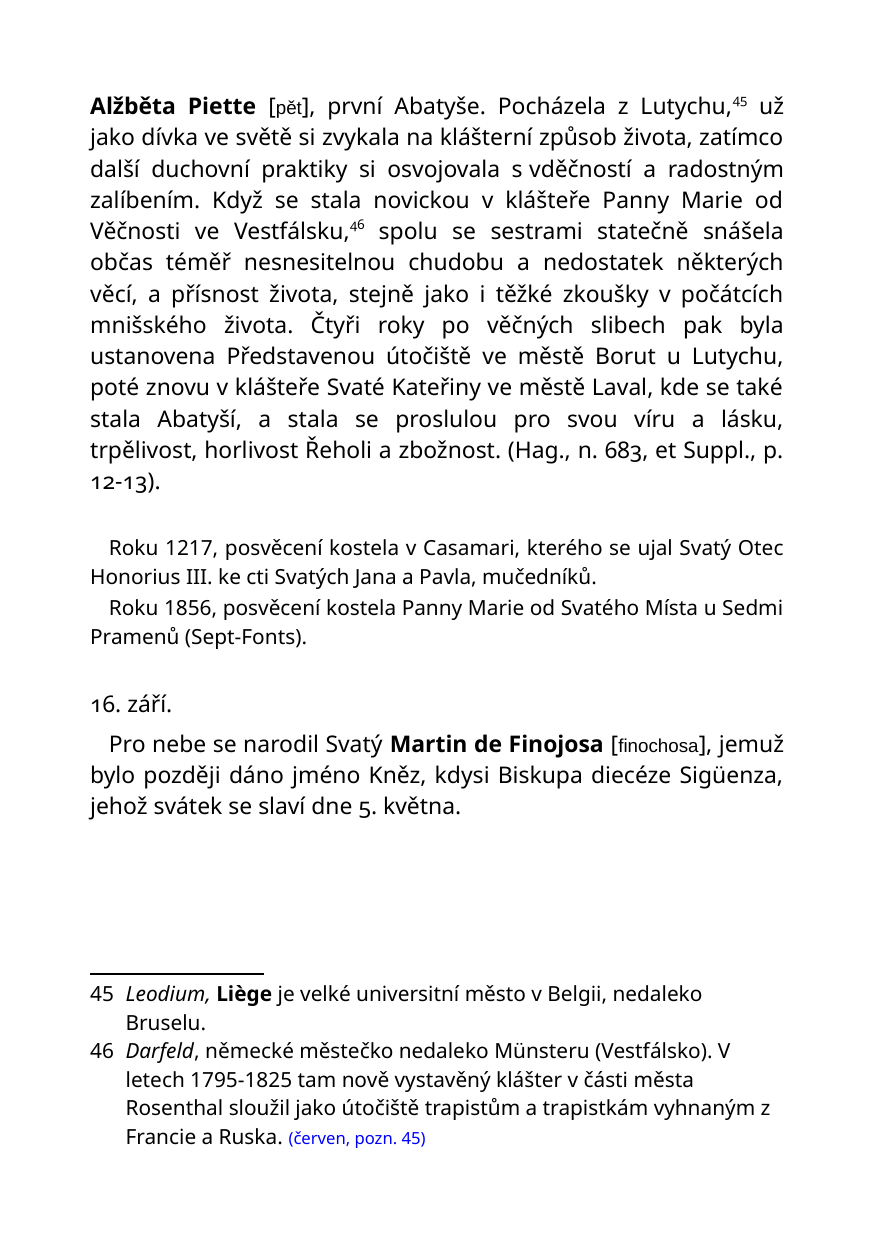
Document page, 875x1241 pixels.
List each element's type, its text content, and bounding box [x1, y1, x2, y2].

text Roku 1856, posvěcení kostela Panny Marie od Svatého Místa u Sedmi Pramenů (Sept-Fonts). [90, 593, 784, 650]
text Darfeld, německé městečko nedaleko Münsteru (Vestfálsko). V letech 1795-1825 tam nově vystavěný klášter v části města Rosenthal sloužil jako útočiště trapistům a trapistkám vyhnaným z Francie a Ruska. (červen, pozn. 45) [90, 1036, 784, 1150]
text Leodium, Liège je velké universitní město v Belgii, nedaleko Bruselu. [90, 979, 784, 1036]
text Roku 1217, posvěcení kostela v Casamari, kterého se ujal Svatý Otec Honorius III. ke cti Svatých Jana a Pavla, mučedníků. [90, 533, 784, 590]
text Alžběta Piette [pět], první Abatyše. Pocházela z Lutychu, už jako dívka ve světě si zvykala na klášterní způsob života, zatímco další duchovní praktiky si osvojovala s vděčností a radostným zalíbením. Když se stala novickou v klášteře Panny Marie od Věčnosti ve Vestfálsku, spolu se sestrami statečně snášela občas téměř nesnesitelnou chudobu a nedostatek některých věcí, a přísnost života, stejně jako i těžké zkoušky v počátcích mnišského života. Čtyři roky po věčných slibech pak byla ustanovena Představenou útočiště ve městě Borut u Lutychu, poté znovu v klášteře Svaté Kateřiny ve městě Laval, kde se také stala Abatyší, a stala se proslulou pro svou víru a lásku, trpělivost, horlivost Řeholi a zbožnost. (Hag., n. 683, et Suppl., p. 12-13). [90, 90, 784, 496]
text Pro nebe se narodil Svatý Martin de Finojosa [finochosa], jemuž bylo později dáno jméno Kněz, kdysi Biskupa diecéze Sigüenza, jehož svátek se slaví dne 5. května. [90, 728, 784, 822]
text 16. září. [90, 688, 784, 719]
